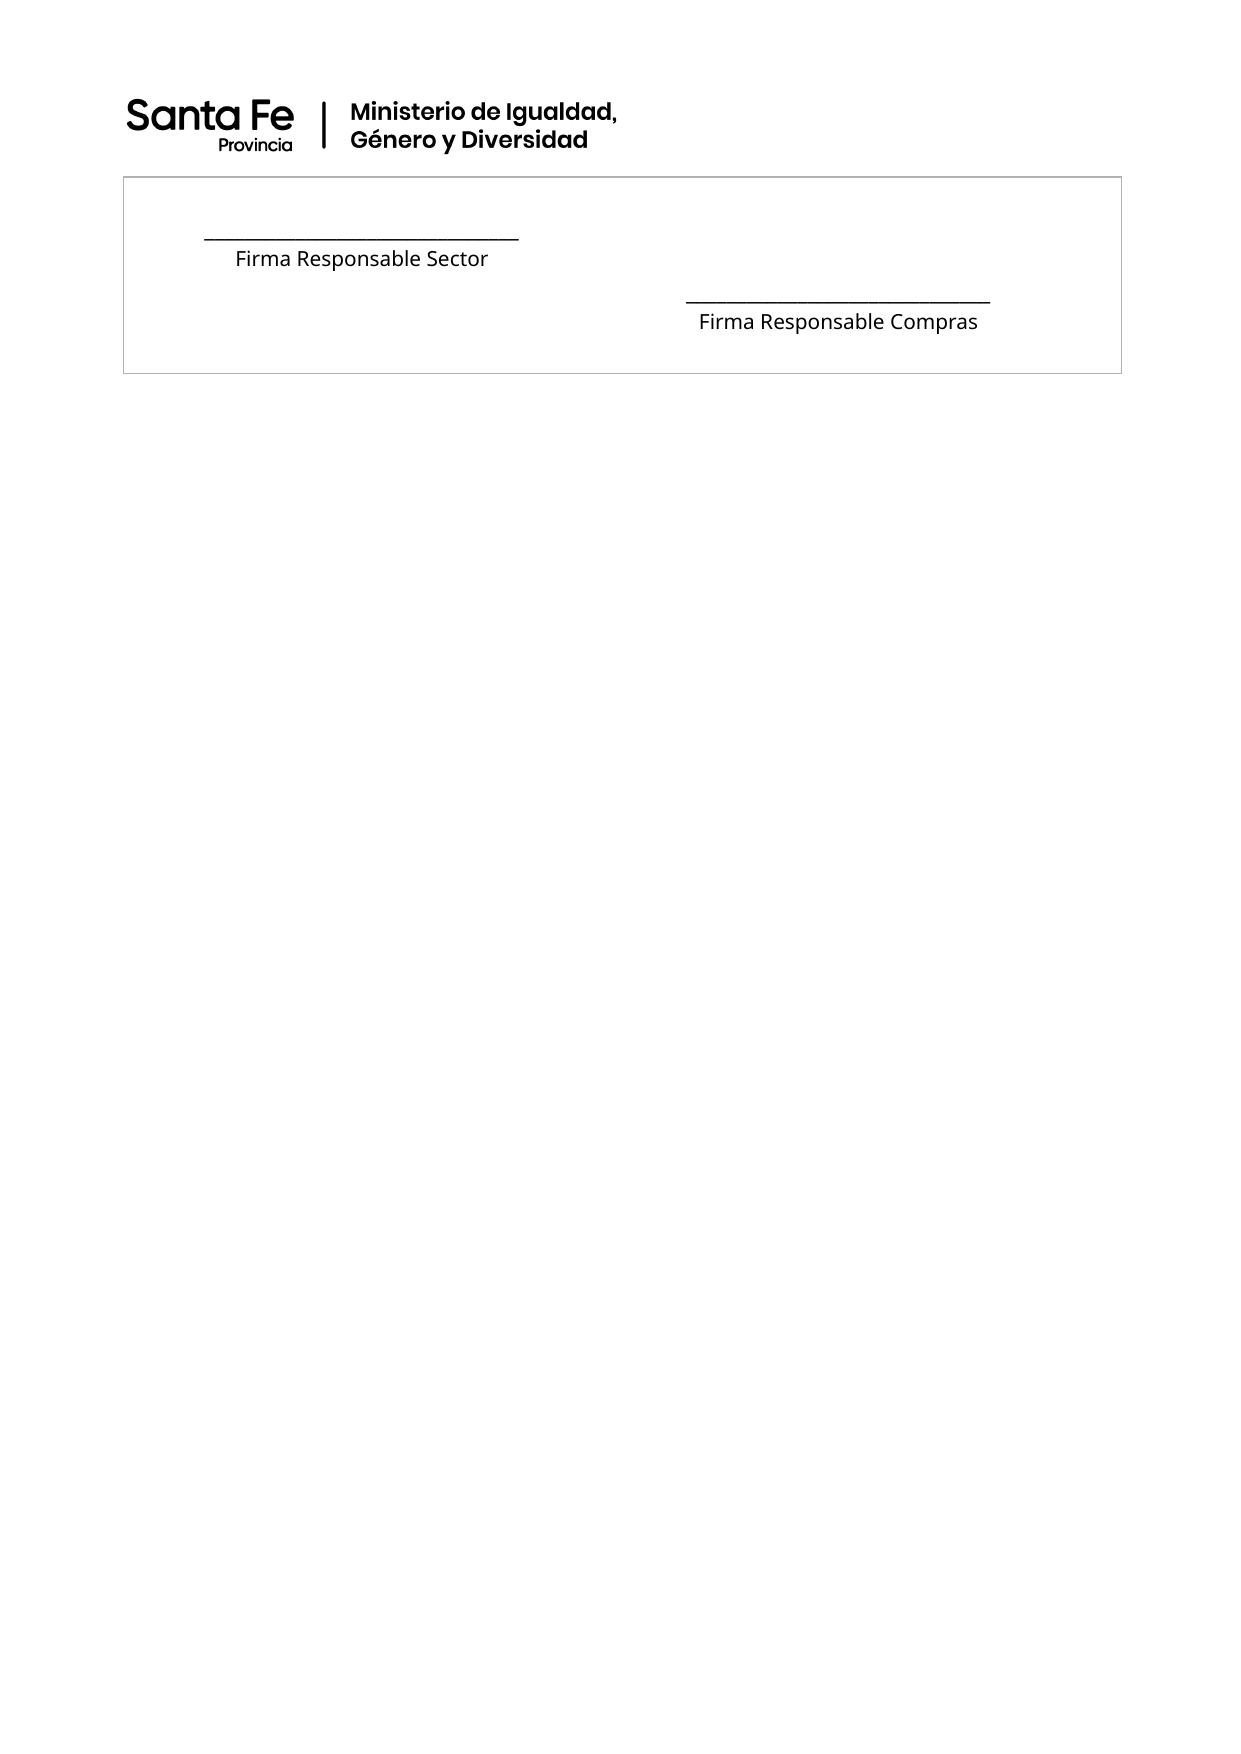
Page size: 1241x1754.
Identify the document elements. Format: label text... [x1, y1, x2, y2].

table_cell _______________________________ Firma Responsable Sector [124, 178, 600, 372]
table_cell [1077, 178, 1121, 372]
table_cell ______________________________ Firma Responsable Compras [600, 178, 1077, 372]
picture [102, 79, 651, 165]
